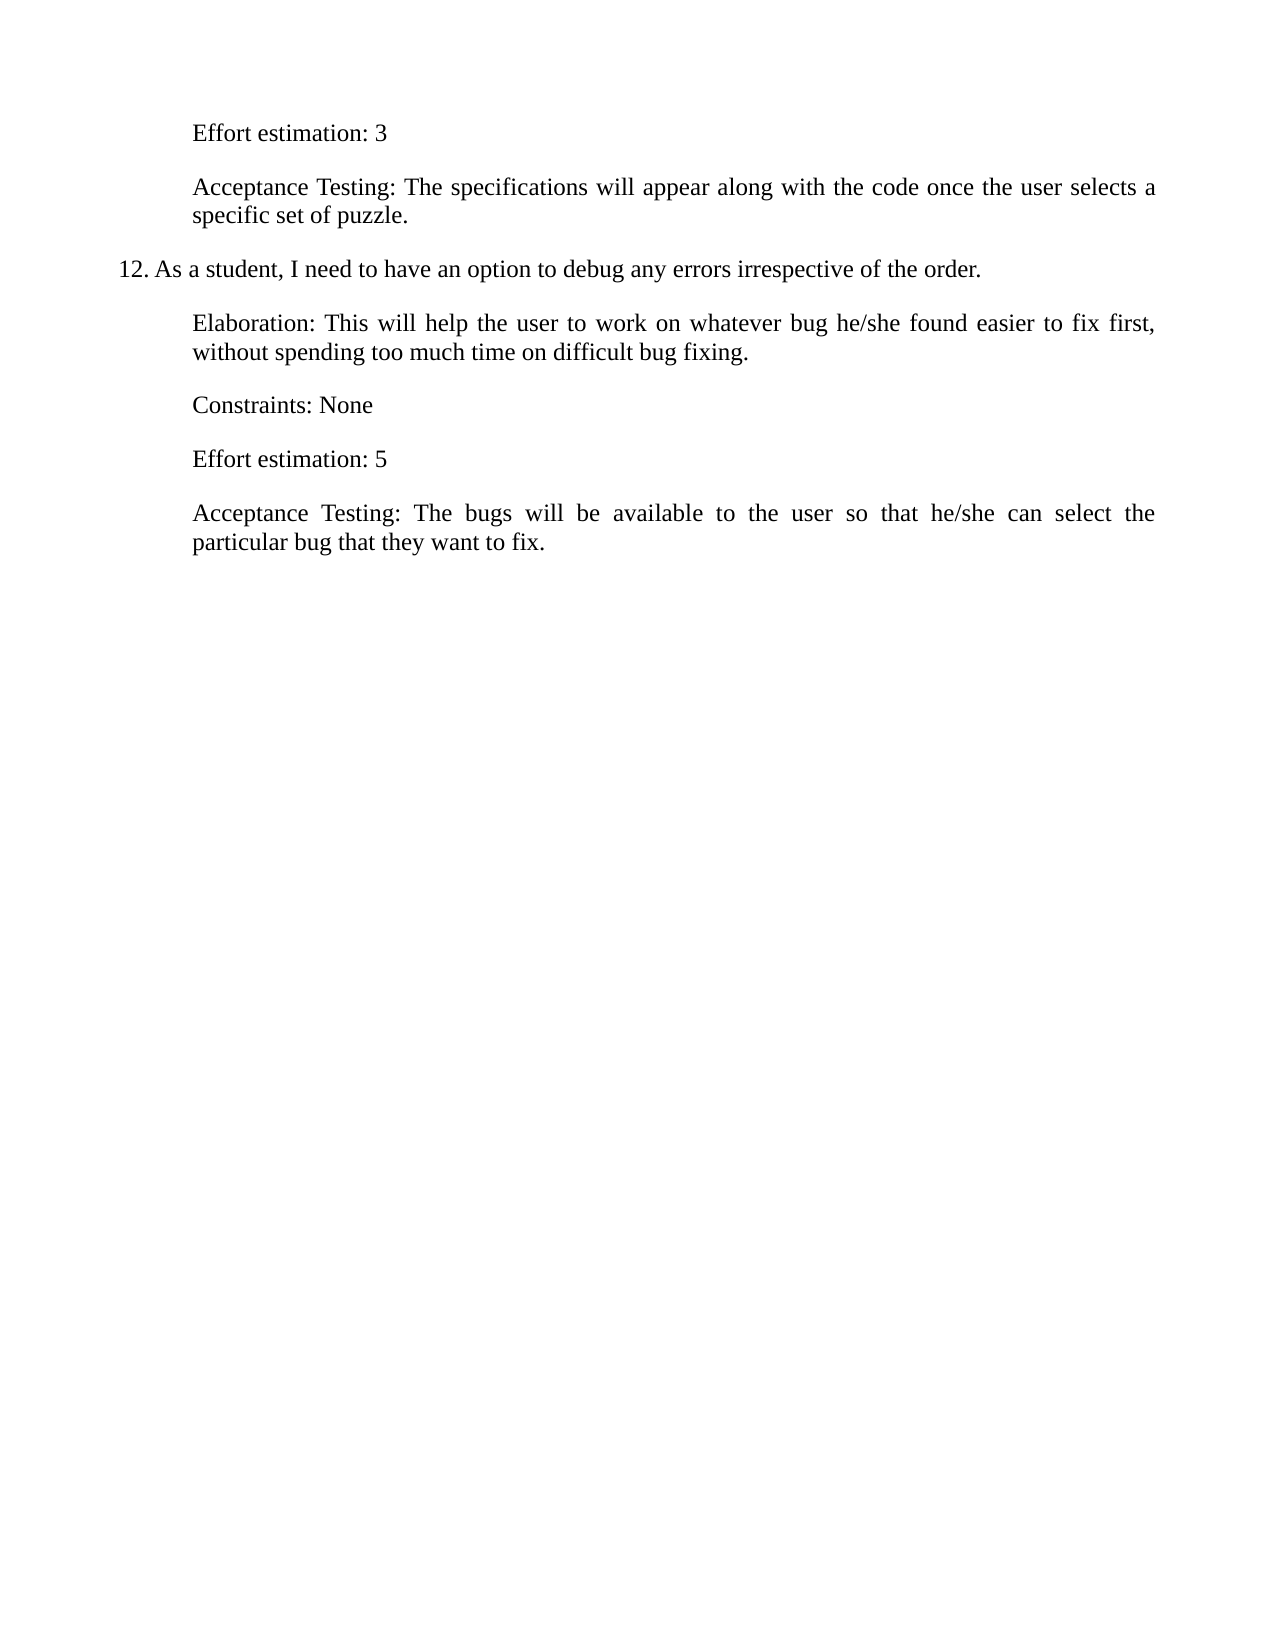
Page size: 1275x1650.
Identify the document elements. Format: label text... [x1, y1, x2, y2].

text Acceptance Testing: The specifications will appear along with the code once the user selects a specific set of puzzle. [192, 172, 1157, 229]
text Elaboration: This will help the user to work on whatever bug he/she found easier to fix first, without spending too much time on difficult bug fixing. [192, 308, 1157, 366]
text 12. As a student, I need to have an option to debug any errors irrespective of the order. [118, 254, 1157, 283]
text Effort estimation: 3 [118, 118, 1157, 147]
text Constraints: None [118, 391, 1157, 419]
text Acceptance Testing: The bugs will be available to the user so that he/she can select the particular bug that they want to fix. [192, 498, 1157, 556]
text Effort estimation: 5 [118, 444, 1157, 473]
